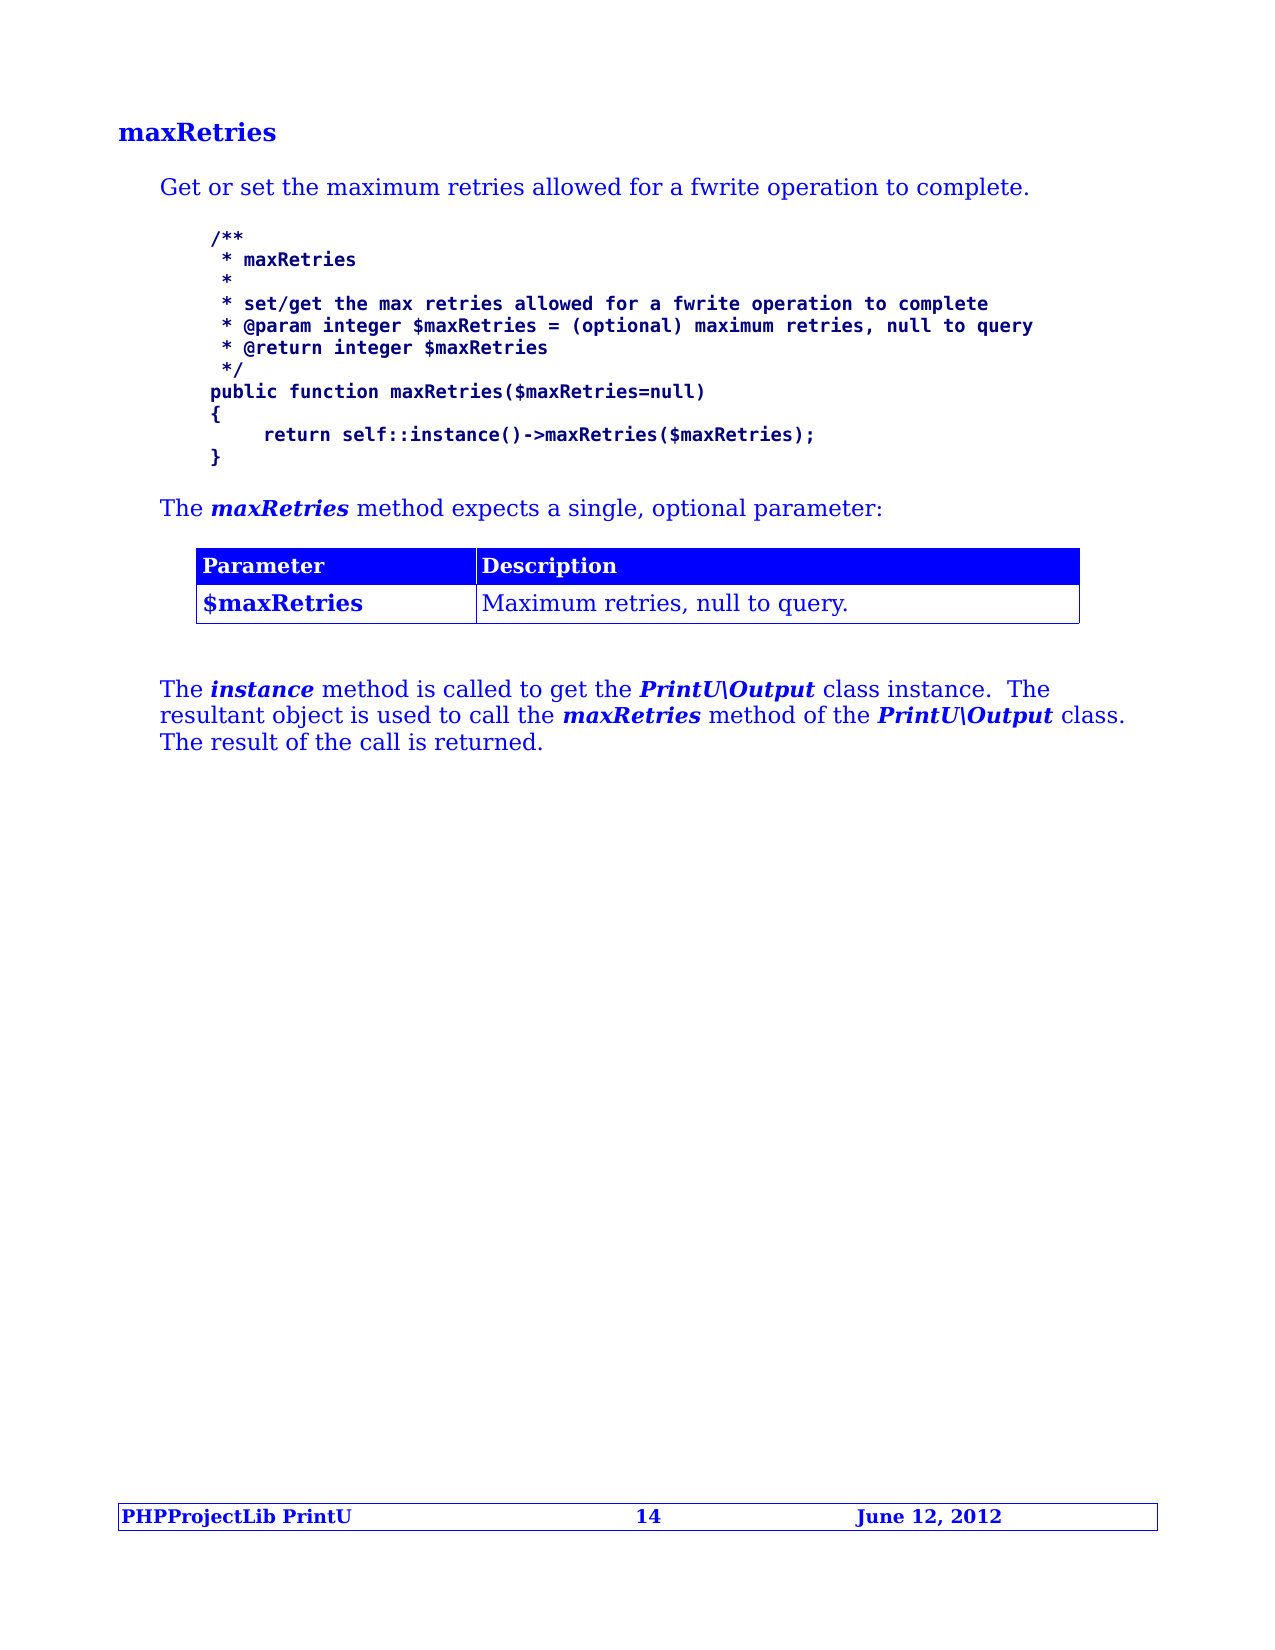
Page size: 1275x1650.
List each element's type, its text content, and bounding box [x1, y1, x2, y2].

table_header Description [477, 549, 1079, 584]
text Get or set the maximum retries allowed for a fwrite operation to complete. [159, 174, 1157, 201]
list * @return integer $maxRetries [136, 337, 1157, 359]
list public function maxRetries($maxRetries=null) [136, 381, 1157, 402]
list /** [136, 227, 1157, 249]
list * @param integer $maxRetries = (optional) maximum retries, null to query [136, 315, 1157, 337]
title maxRetries [118, 118, 1157, 147]
list return self::instance()->maxRetries($maxRetries); [189, 424, 1157, 446]
list */ [136, 359, 1157, 381]
list { [136, 402, 1157, 424]
list } [136, 446, 1157, 468]
table_header Parameter [197, 549, 476, 584]
list * maxRetries [136, 249, 1157, 271]
list * [136, 271, 1157, 293]
table_cell Maximum retries, null to query. [477, 585, 1079, 623]
text The maxRetries method expects a single, optional parameter: [159, 495, 1157, 521]
text The instance method is called to get the PrintU\Output class instance. The resultant object is used to call the maxRetries method of the PrintU\Output class. The result of the call is returned. [159, 676, 1157, 756]
list * set/get the max retries allowed for a fwrite operation to complete [136, 293, 1157, 315]
table_cell $maxRetries [197, 585, 476, 623]
